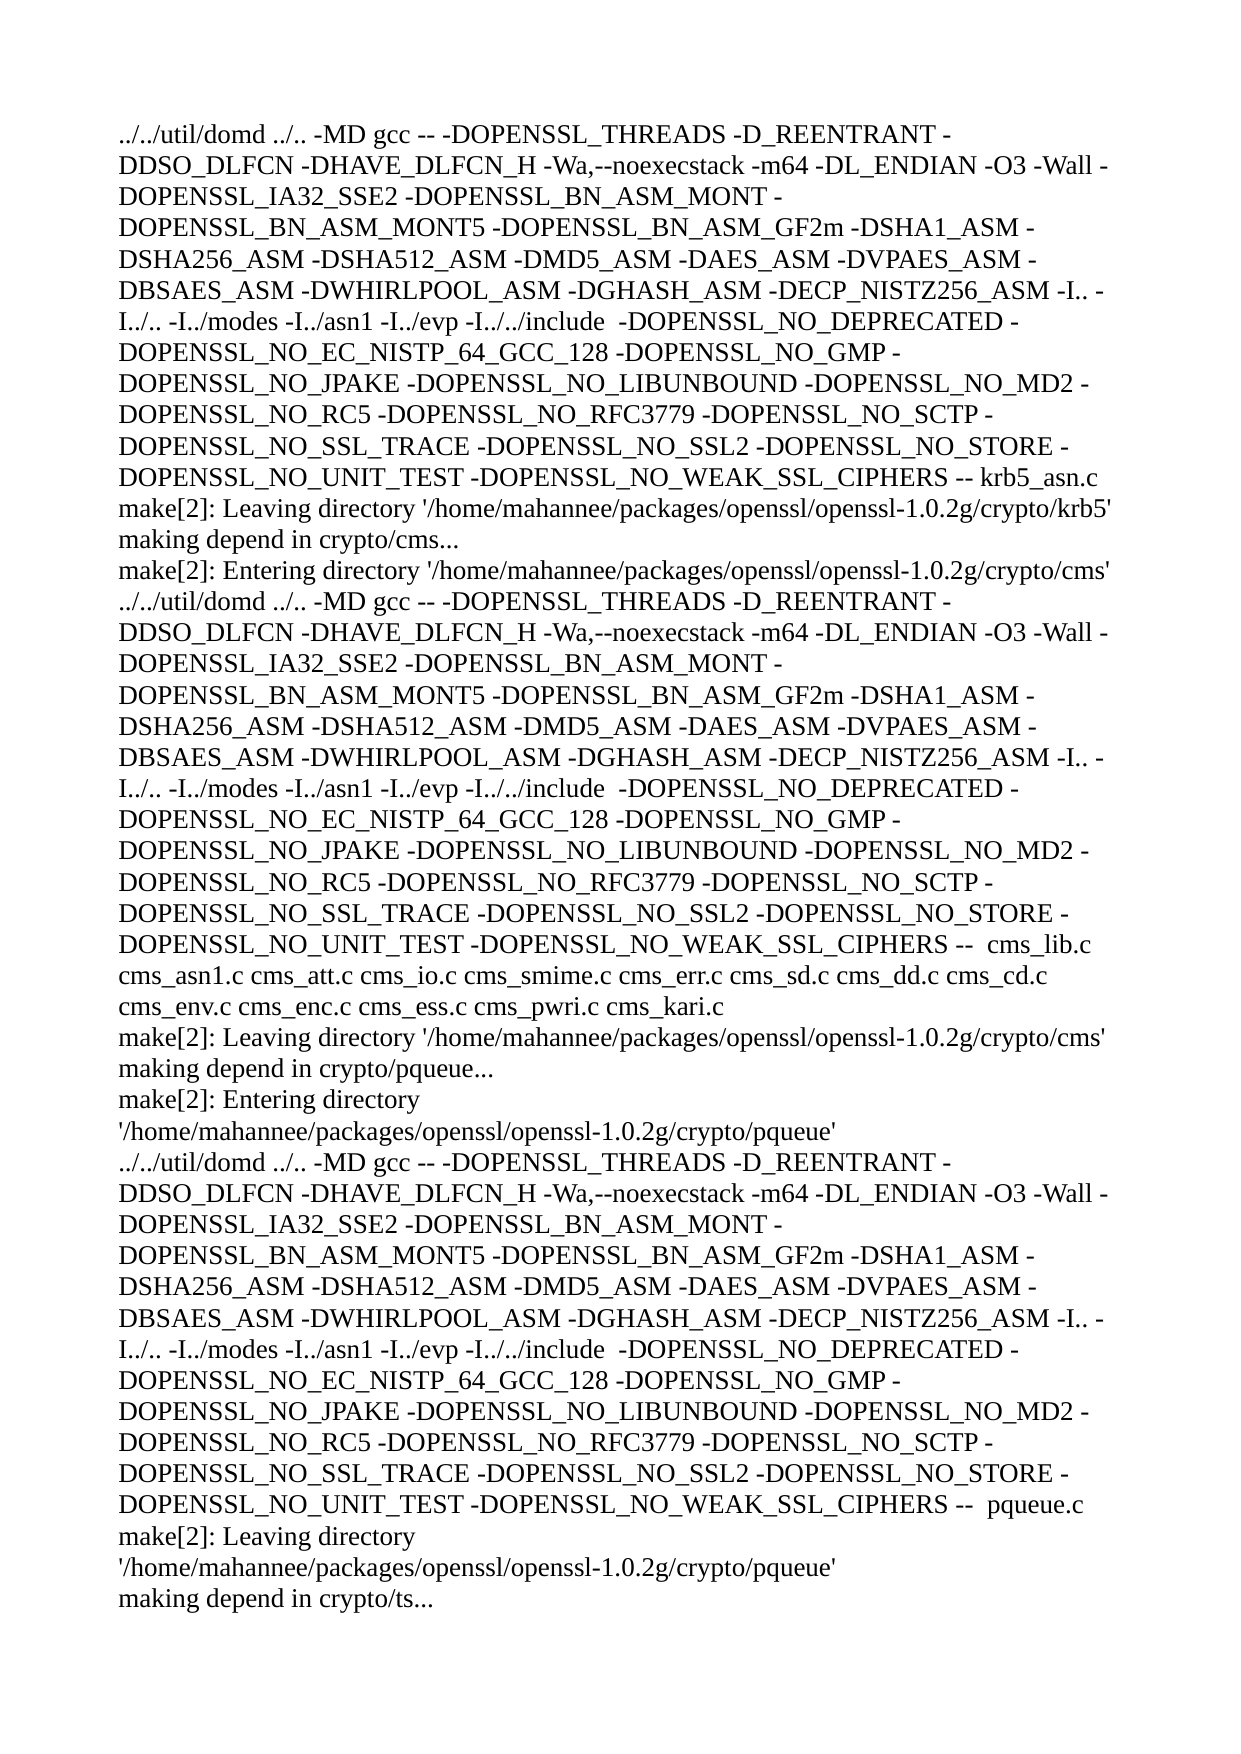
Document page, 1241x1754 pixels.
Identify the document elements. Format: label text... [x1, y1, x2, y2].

text make[2]: Leaving directory '/home/mahannee/packages/openssl/openssl-1.0.2g/crypto/krb5' [118, 492, 1122, 523]
text making depend in crypto/ts... [118, 1582, 1122, 1613]
text making depend in crypto/pqueue... [118, 1052, 1122, 1084]
text make[2]: Entering directory '/home/mahannee/packages/openssl/openssl-1.0.2g/crypto/pqueue' [118, 1084, 1122, 1146]
text ../../util/domd ../.. -MD gcc -- -DOPENSSL_THREADS -D_REENTRANT -DDSO_DLFCN -DHAVE_DLFCN_H -Wa,--noexecstack -m64 -DL_ENDIAN -O3 -Wall -DOPENSSL_IA32_SSE2 -DOPENSSL_BN_ASM_MONT -DOPENSSL_BN_ASM_MONT5 -DOPENSSL_BN_ASM_GF2m -DSHA1_ASM -DSHA256_ASM -DSHA512_ASM -DMD5_ASM -DAES_ASM -DVPAES_ASM -DBSAES_ASM -DWHIRLPOOL_ASM -DGHASH_ASM -DECP_NISTZ256_ASM -I.. -I../.. -I../modes -I../asn1 -I../evp -I../../include -DOPENSSL_NO_DEPRECATED -DOPENSSL_NO_EC_NISTP_64_GCC_128 -DOPENSSL_NO_GMP -DOPENSSL_NO_JPAKE -DOPENSSL_NO_LIBUNBOUND -DOPENSSL_NO_MD2 -DOPENSSL_NO_RC5 -DOPENSSL_NO_RFC3779 -DOPENSSL_NO_SCTP -DOPENSSL_NO_SSL_TRACE -DOPENSSL_NO_SSL2 -DOPENSSL_NO_STORE -DOPENSSL_NO_UNIT_TEST -DOPENSSL_NO_WEAK_SSL_CIPHERS -- krb5_asn.c [118, 118, 1122, 492]
text ../../util/domd ../.. -MD gcc -- -DOPENSSL_THREADS -D_REENTRANT -DDSO_DLFCN -DHAVE_DLFCN_H -Wa,--noexecstack -m64 -DL_ENDIAN -O3 -Wall -DOPENSSL_IA32_SSE2 -DOPENSSL_BN_ASM_MONT -DOPENSSL_BN_ASM_MONT5 -DOPENSSL_BN_ASM_GF2m -DSHA1_ASM -DSHA256_ASM -DSHA512_ASM -DMD5_ASM -DAES_ASM -DVPAES_ASM -DBSAES_ASM -DWHIRLPOOL_ASM -DGHASH_ASM -DECP_NISTZ256_ASM -I.. -I../.. -I../modes -I../asn1 -I../evp -I../../include -DOPENSSL_NO_DEPRECATED -DOPENSSL_NO_EC_NISTP_64_GCC_128 -DOPENSSL_NO_GMP -DOPENSSL_NO_JPAKE -DOPENSSL_NO_LIBUNBOUND -DOPENSSL_NO_MD2 -DOPENSSL_NO_RC5 -DOPENSSL_NO_RFC3779 -DOPENSSL_NO_SCTP -DOPENSSL_NO_SSL_TRACE -DOPENSSL_NO_SSL2 -DOPENSSL_NO_STORE -DOPENSSL_NO_UNIT_TEST -DOPENSSL_NO_WEAK_SSL_CIPHERS -- pqueue.c [118, 1146, 1122, 1520]
text make[2]: Entering directory '/home/mahannee/packages/openssl/openssl-1.0.2g/crypto/cms' [118, 554, 1122, 585]
text make[2]: Leaving directory '/home/mahannee/packages/openssl/openssl-1.0.2g/crypto/pqueue' [118, 1520, 1122, 1582]
text make[2]: Leaving directory '/home/mahannee/packages/openssl/openssl-1.0.2g/crypto/cms' [118, 1021, 1122, 1052]
text ../../util/domd ../.. -MD gcc -- -DOPENSSL_THREADS -D_REENTRANT -DDSO_DLFCN -DHAVE_DLFCN_H -Wa,--noexecstack -m64 -DL_ENDIAN -O3 -Wall -DOPENSSL_IA32_SSE2 -DOPENSSL_BN_ASM_MONT -DOPENSSL_BN_ASM_MONT5 -DOPENSSL_BN_ASM_GF2m -DSHA1_ASM -DSHA256_ASM -DSHA512_ASM -DMD5_ASM -DAES_ASM -DVPAES_ASM -DBSAES_ASM -DWHIRLPOOL_ASM -DGHASH_ASM -DECP_NISTZ256_ASM -I.. -I../.. -I../modes -I../asn1 -I../evp -I../../include -DOPENSSL_NO_DEPRECATED -DOPENSSL_NO_EC_NISTP_64_GCC_128 -DOPENSSL_NO_GMP -DOPENSSL_NO_JPAKE -DOPENSSL_NO_LIBUNBOUND -DOPENSSL_NO_MD2 -DOPENSSL_NO_RC5 -DOPENSSL_NO_RFC3779 -DOPENSSL_NO_SCTP -DOPENSSL_NO_SSL_TRACE -DOPENSSL_NO_SSL2 -DOPENSSL_NO_STORE -DOPENSSL_NO_UNIT_TEST -DOPENSSL_NO_WEAK_SSL_CIPHERS -- cms_lib.c cms_asn1.c cms_att.c cms_io.c cms_smime.c cms_err.c cms_sd.c cms_dd.c cms_cd.c cms_env.c cms_enc.c cms_ess.c cms_pwri.c cms_kari.c [118, 585, 1122, 1021]
text making depend in crypto/cms... [118, 523, 1122, 554]
